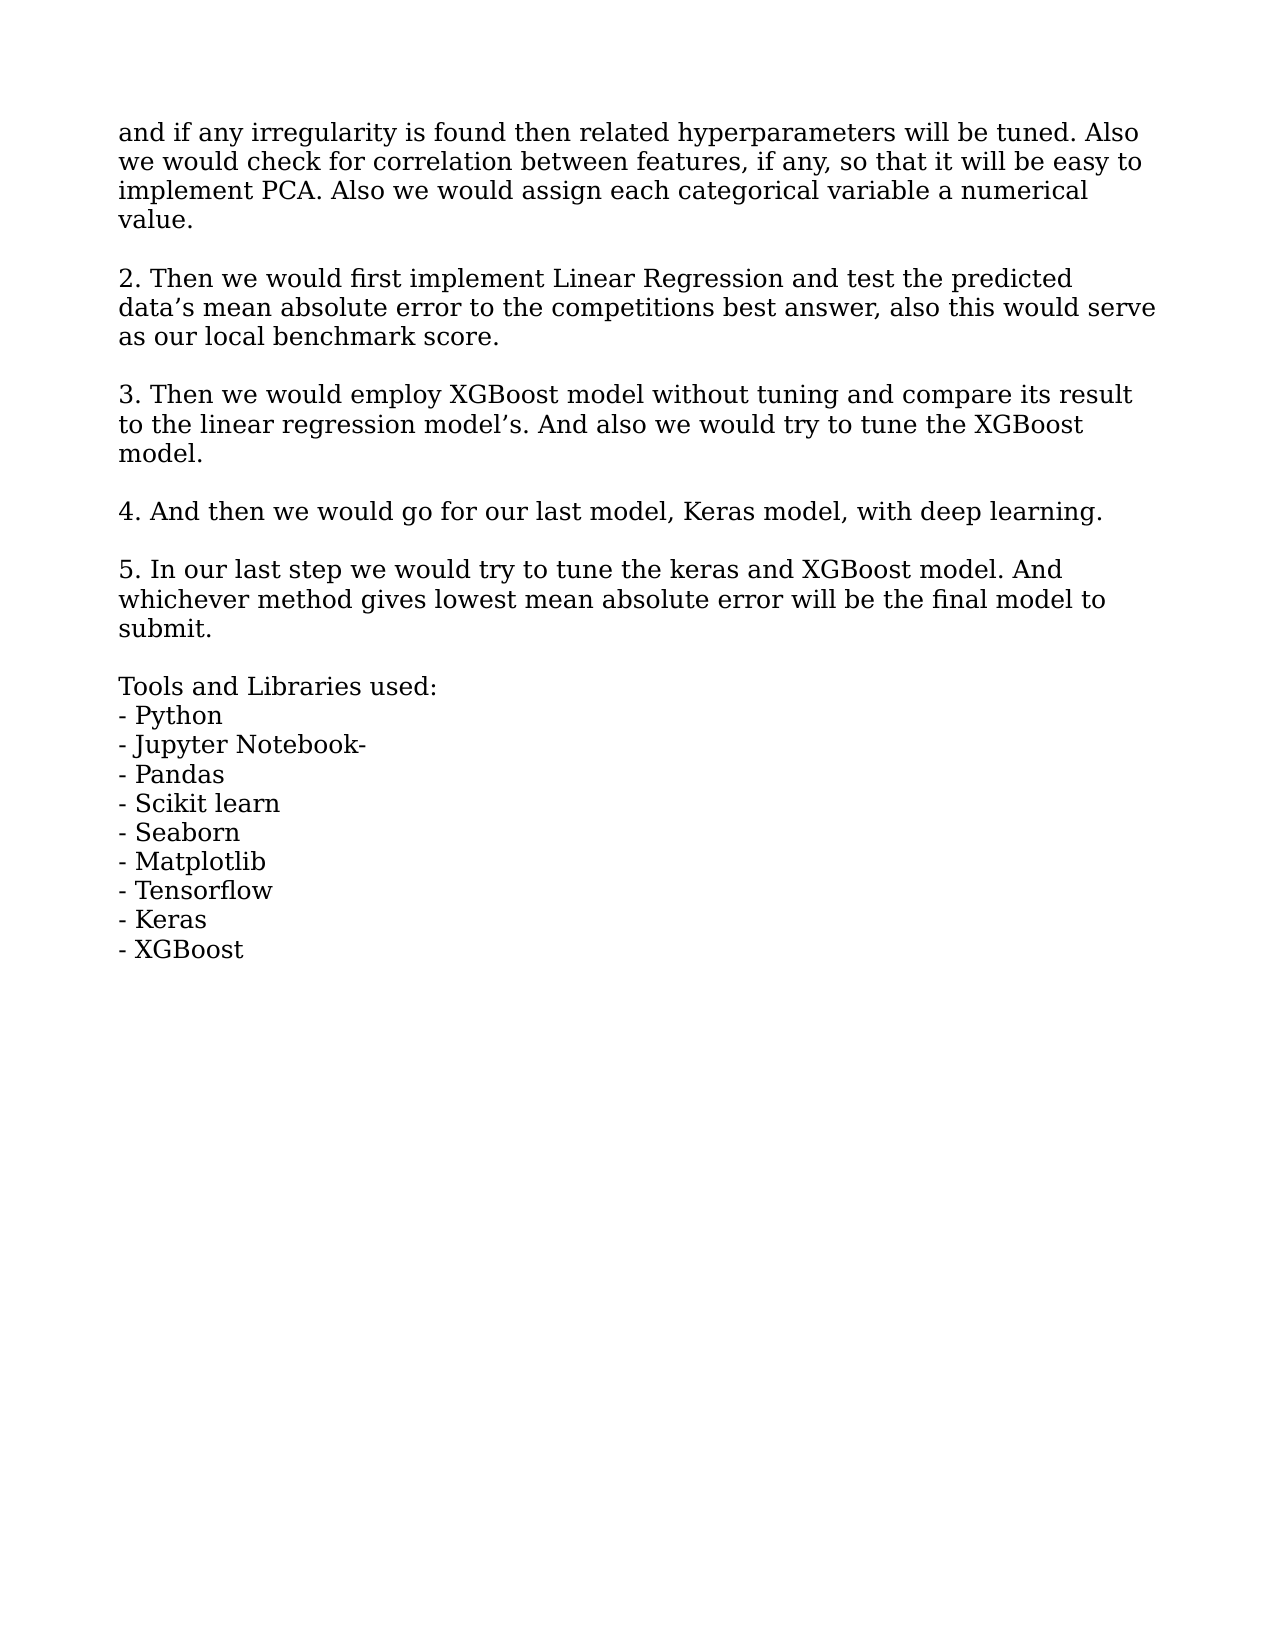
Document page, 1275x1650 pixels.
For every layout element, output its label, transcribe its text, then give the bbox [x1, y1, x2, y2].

text - Seaborn [118, 818, 1157, 847]
text 4. And then we would go for our last model, Keras model, with deep learning. [118, 497, 1157, 526]
text - Python [118, 701, 1157, 731]
text - Pandas [118, 760, 1157, 789]
text - Tensorflow [118, 876, 1157, 906]
text and if any irregularity is found then related hyperparameters will be tuned. Also we would check for correlation between features, if any, so that it will be easy to implement PCA. Also we would assign each categorical variable a numerical value. [118, 118, 1157, 235]
text 2. Then we would first implement Linear Regression and test the predicted data’s mean absolute error to the competitions best answer, also this would serve as our local benchmark score. [118, 264, 1157, 351]
text - XGBoost [118, 935, 1157, 964]
text - Keras [118, 906, 1157, 935]
text - Matplotlib [118, 847, 1157, 876]
text 3. Then we would employ XGBoost model without tuning and compare its result to the linear regression model’s. And also we would try to tune the XGBoost model. [118, 381, 1157, 468]
text - Scikit learn [118, 789, 1157, 818]
text - Jupyter Notebook- [118, 731, 1157, 760]
text Tools and Libraries used: [118, 672, 1157, 701]
text 5. In our last step we would try to tune the keras and XGBoost model. And whichever method gives lowest mean absolute error will be the final model to submit. [118, 556, 1157, 643]
